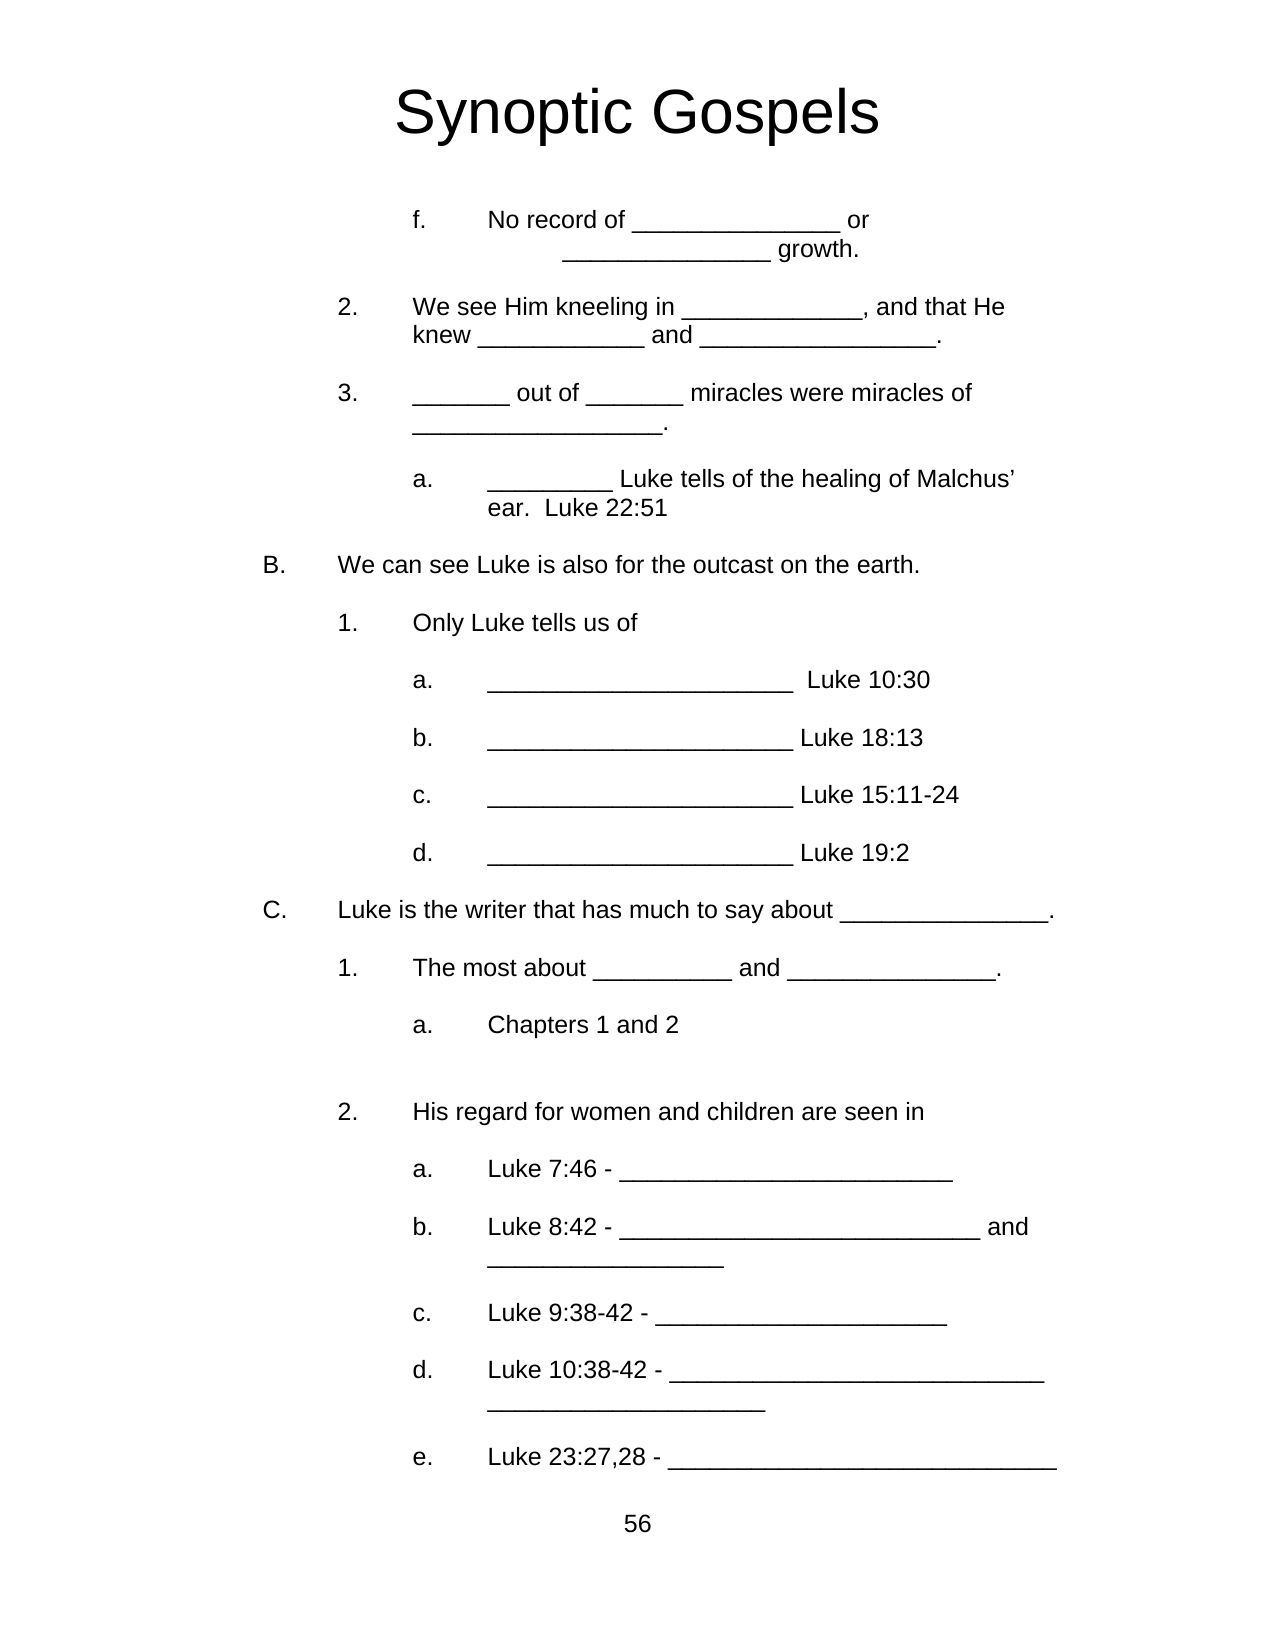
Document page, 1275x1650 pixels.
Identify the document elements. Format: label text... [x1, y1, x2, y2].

text c. Luke 9:38-42 - _____________________ [187, 1298, 1087, 1327]
text ear. Luke 22:51 [187, 493, 1087, 522]
text b. Luke 8:42 - __________________________ and [187, 1212, 1087, 1241]
text _______________ growth. [187, 234, 1087, 263]
text d. Luke 10:38-42 - ___________________________ [187, 1356, 1087, 1384]
text 2. His regard for women and children are seen in [187, 1097, 1087, 1126]
text e. Luke 23:27,28 - ____________________________ [187, 1442, 1087, 1471]
text a. Luke 7:46 - ________________________ [187, 1154, 1087, 1183]
text 1. Only Luke tells us of [187, 608, 1087, 637]
text ____________________ [187, 1384, 1087, 1413]
text _________________ [187, 1241, 1087, 1269]
text C. Luke is the writer that has much to say about _______________. [187, 896, 1087, 924]
text knew ____________ and _________________. [187, 321, 1087, 349]
text 2. We see Him kneeling in _____________, and that He [187, 292, 1087, 321]
text B. We can see Luke is also for the outcast on the earth. [187, 551, 1087, 579]
text 3. _______ out of _______ miracles were miracles of [187, 378, 1087, 407]
text d. ______________________ Luke 19:2 [187, 838, 1087, 867]
text b. ______________________ Luke 18:13 [187, 723, 1087, 752]
text 1. The most about __________ and _______________. [187, 953, 1087, 982]
text a. Chapters 1 and 2 [187, 1011, 1087, 1039]
text a. _________ Luke tells of the healing of Malchus’ [187, 464, 1087, 493]
text a. ______________________ Luke 10:30 [187, 666, 1087, 694]
text __________________. [187, 407, 1087, 436]
text c. ______________________ Luke 15:11-24 [187, 781, 1087, 809]
text f. No record of _______________ or [187, 206, 1087, 234]
